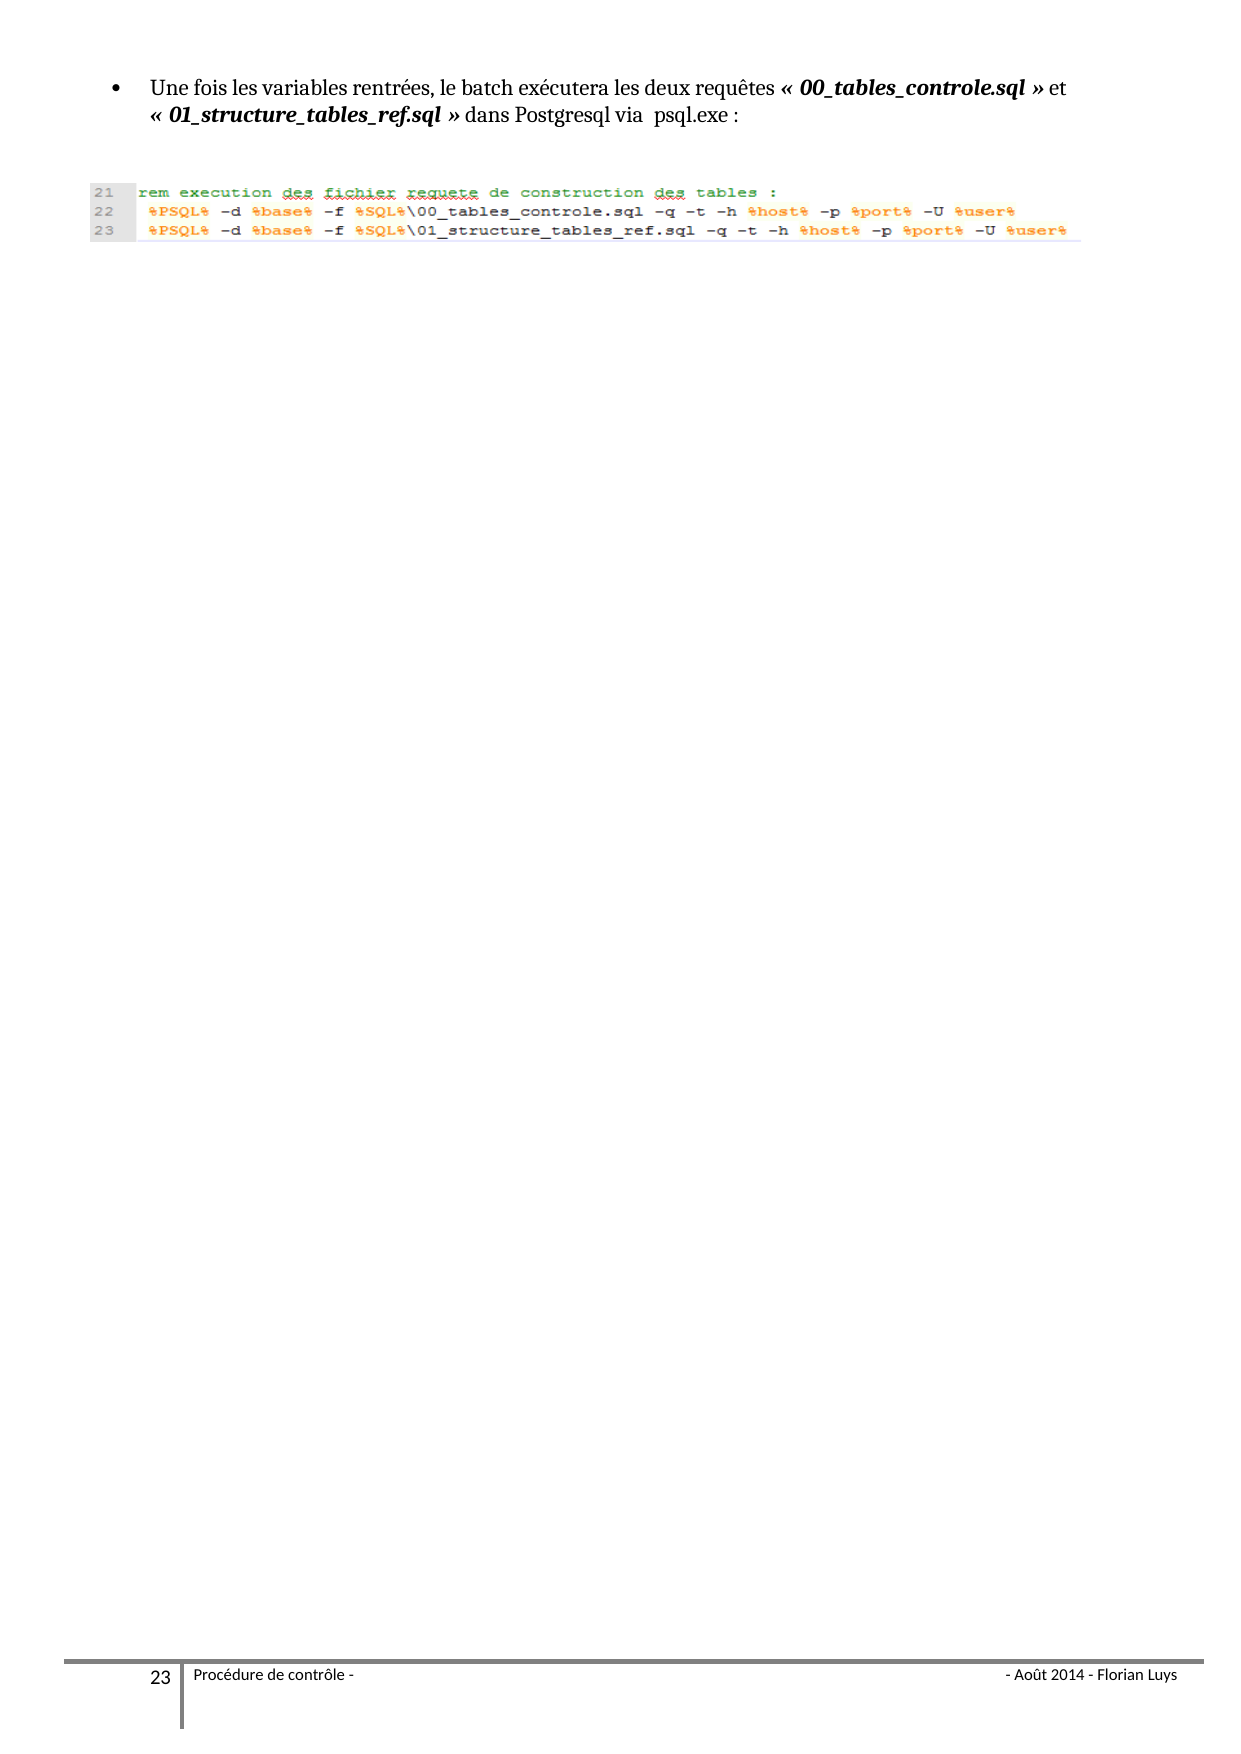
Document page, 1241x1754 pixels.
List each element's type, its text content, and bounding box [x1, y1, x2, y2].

list Une fois les variables rentrées, le batch exécutera les deux requêtes « 00_tables_controle.sql » et « 01_structure_tables_ref.sql » dans Postgresql via psql.exe : [112, 75, 1193, 128]
picture [90, 183, 1082, 242]
